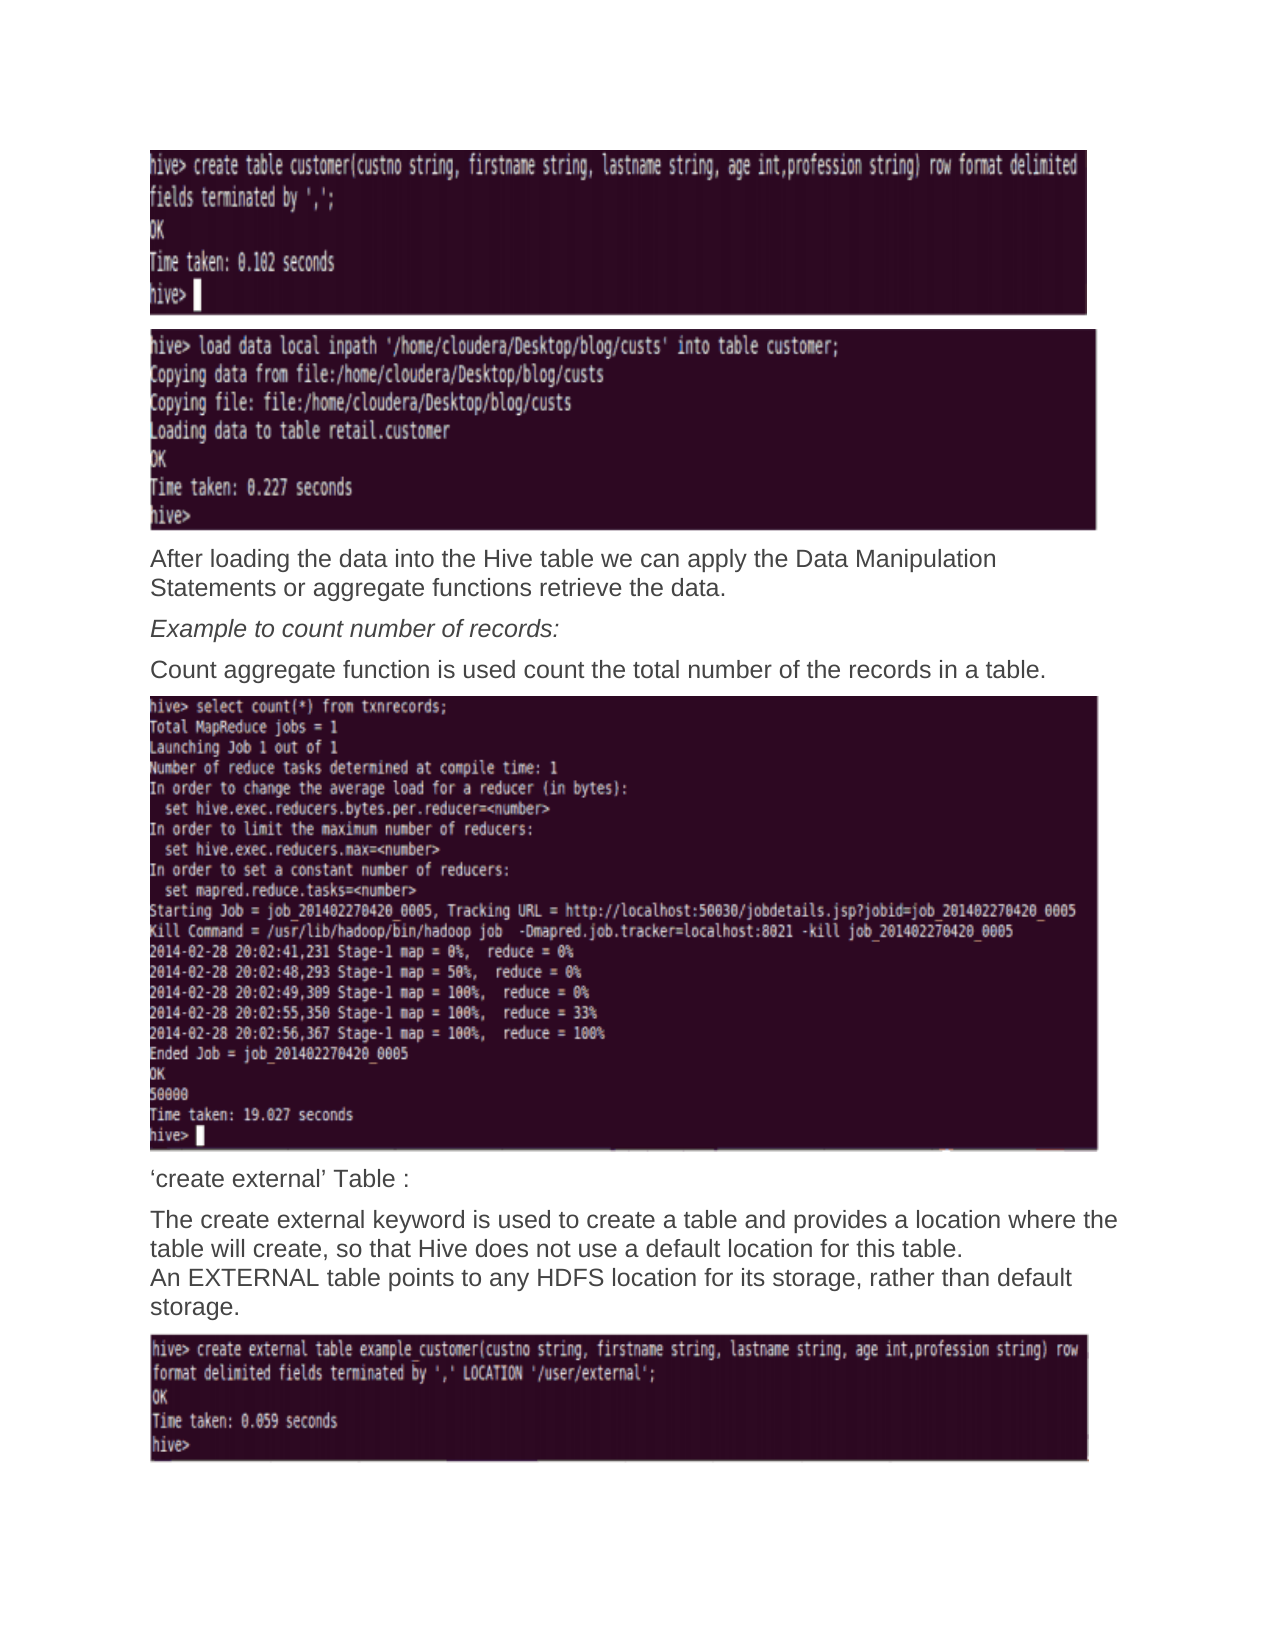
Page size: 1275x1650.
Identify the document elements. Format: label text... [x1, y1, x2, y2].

picture [150, 696, 1102, 1152]
text The create external keyword is used to create a table and provides a location where the table will create, so that Hive does not use a default location for this table. An EXTERNAL table points to any HDFS location for its storage, rather than default storage. [150, 1205, 1125, 1320]
picture [150, 1332, 1089, 1463]
text Count aggregate function is used count the total number of the records in a table. [150, 655, 1125, 684]
text ‘create external’ Table : [150, 1164, 1125, 1193]
text Example to count number of records: [150, 614, 1125, 643]
picture [150, 329, 1099, 532]
text After loading the data into the Hive table we can apply the Data Manipulation Statements or aggregate functions retrieve the data. [150, 544, 1125, 601]
picture [150, 150, 1087, 317]
